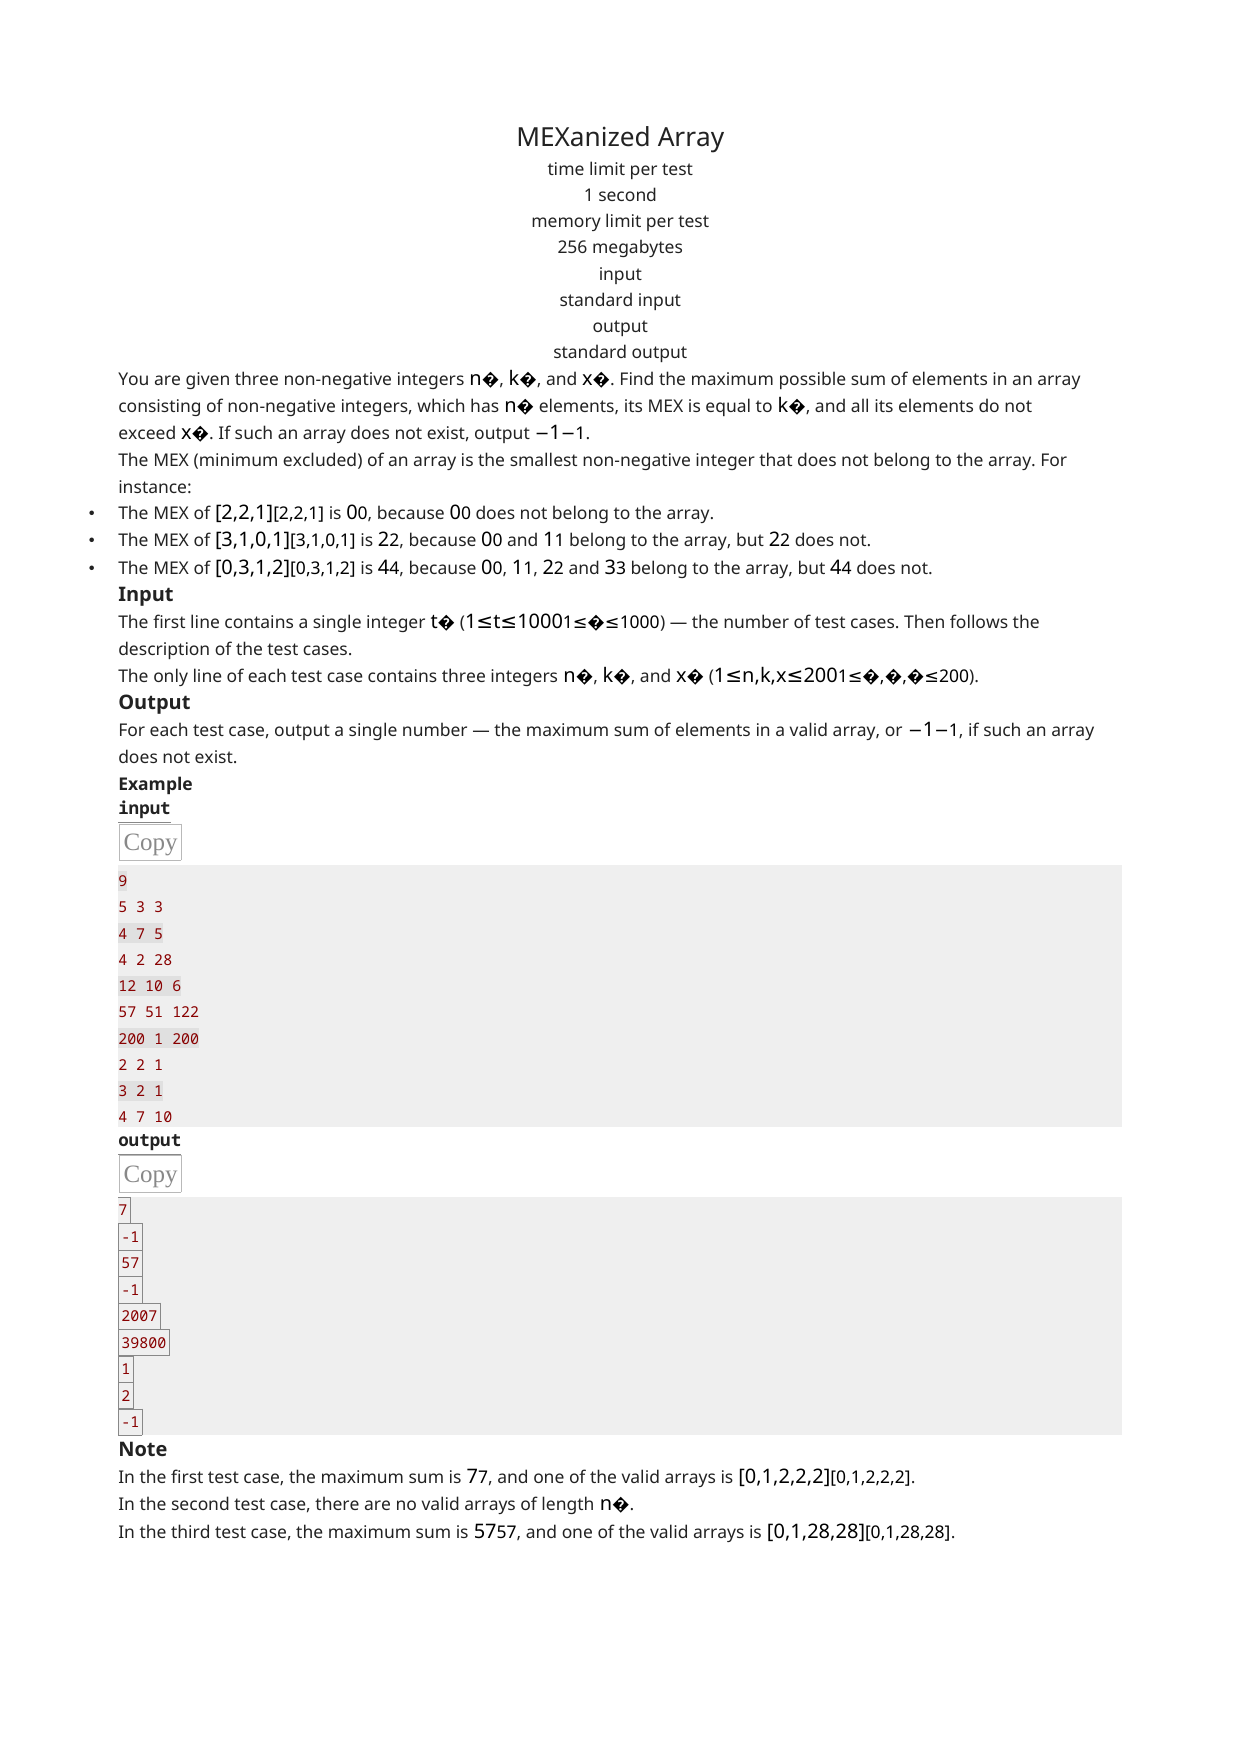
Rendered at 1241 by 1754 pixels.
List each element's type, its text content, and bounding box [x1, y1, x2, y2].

text 9 [118, 865, 1122, 891]
text 57 [119, 1251, 142, 1276]
list The MEX of [0,3,1,2][0,3,1,2] is 44, because 00, 11, 22 and 33 belong to the array, but 44 does not. [118, 553, 1122, 580]
text input [118, 795, 1122, 822]
text 2 [119, 1383, 133, 1408]
text [143, 1276, 1122, 1303]
text standard input [118, 285, 1122, 311]
text [143, 1250, 1122, 1276]
text 2007 [119, 1304, 160, 1329]
text Output [118, 688, 1122, 716]
text Copy [120, 1156, 181, 1192]
text time limit per test [118, 154, 1122, 180]
text [182, 1155, 1121, 1192]
text [170, 1329, 1122, 1356]
text [134, 1356, 1122, 1382]
text 12 10 6 [118, 970, 1122, 996]
text 4 7 5 [118, 917, 1122, 943]
text input [118, 259, 1122, 285]
text [134, 1382, 1122, 1408]
text 256 megabytes [118, 233, 1122, 259]
text -1 [119, 1277, 142, 1303]
text output [118, 311, 1122, 338]
text Note [118, 1435, 1122, 1462]
text In the first test case, the maximum sum is 77, and one of the valid arrays is [0,1,2,2,2][0,1,2,2,2]. [118, 1462, 1122, 1489]
text The MEX (minimum excluded) of an array is the smallest non-negative integer that does not belong to the array. For instance: [118, 446, 1122, 498]
text In the second test case, there are no valid arrays of length n�. [118, 1489, 1122, 1517]
text [143, 1223, 1122, 1250]
text 39800 [119, 1330, 169, 1355]
list The MEX of [2,2,1][2,2,1] is 00, because 00 does not belong to the array. [118, 498, 1122, 526]
text 2 2 1 [118, 1048, 1122, 1075]
text 4 7 10 [118, 1101, 1122, 1127]
text standard output [118, 338, 1122, 364]
text 4 2 28 [118, 943, 1122, 970]
text In the third test case, the maximum sum is 5757, and one of the valid arrays is [0,1,28,28][0,1,28,28]. [118, 1517, 1122, 1544]
text 57 51 122 [118, 996, 1122, 1022]
text Example [118, 769, 1122, 795]
text For each test case, output a single number — the maximum sum of elements in a valid array, or −1−1, if such an array does not exist. [118, 716, 1122, 769]
text 1 second [118, 180, 1122, 206]
text 7 [118, 1198, 130, 1223]
text 3 2 1 [118, 1075, 1122, 1101]
text MEXanized Array [118, 118, 1122, 154]
text The only line of each test case contains three integers n�, k�, and x� (1≤n,k,x≤2001≤�,�,�≤200). [118, 661, 1122, 688]
text [182, 823, 1121, 860]
text Copy [120, 825, 181, 860]
text The first line contains a single integer t� (1≤t≤10001≤�≤1000) — the number of test cases. Then follows the description of the test cases. [118, 607, 1122, 661]
text -1 [119, 1410, 142, 1435]
text -1 [119, 1224, 142, 1250]
text [131, 1197, 1122, 1223]
text 5 3 3 [118, 891, 1122, 917]
text You are given three non-negative integers n�, k�, and x�. Find the maximum possible sum of elements in an array consisting of non-negative integers, which has n� elements, its MEX is equal to k�, and all its elements do not exceed x�. If such an array does not exist, output −1−1. [118, 364, 1122, 446]
text [143, 1408, 1122, 1435]
text 1 [119, 1357, 133, 1382]
text memory limit per test [118, 206, 1122, 233]
text [161, 1303, 1122, 1329]
text output [118, 1127, 1122, 1154]
list The MEX of [3,1,0,1][3,1,0,1] is 22, because 00 and 11 belong to the array, but 22 does not. [118, 526, 1122, 553]
text Input [118, 580, 1122, 607]
text 200 1 200 [118, 1022, 1122, 1048]
